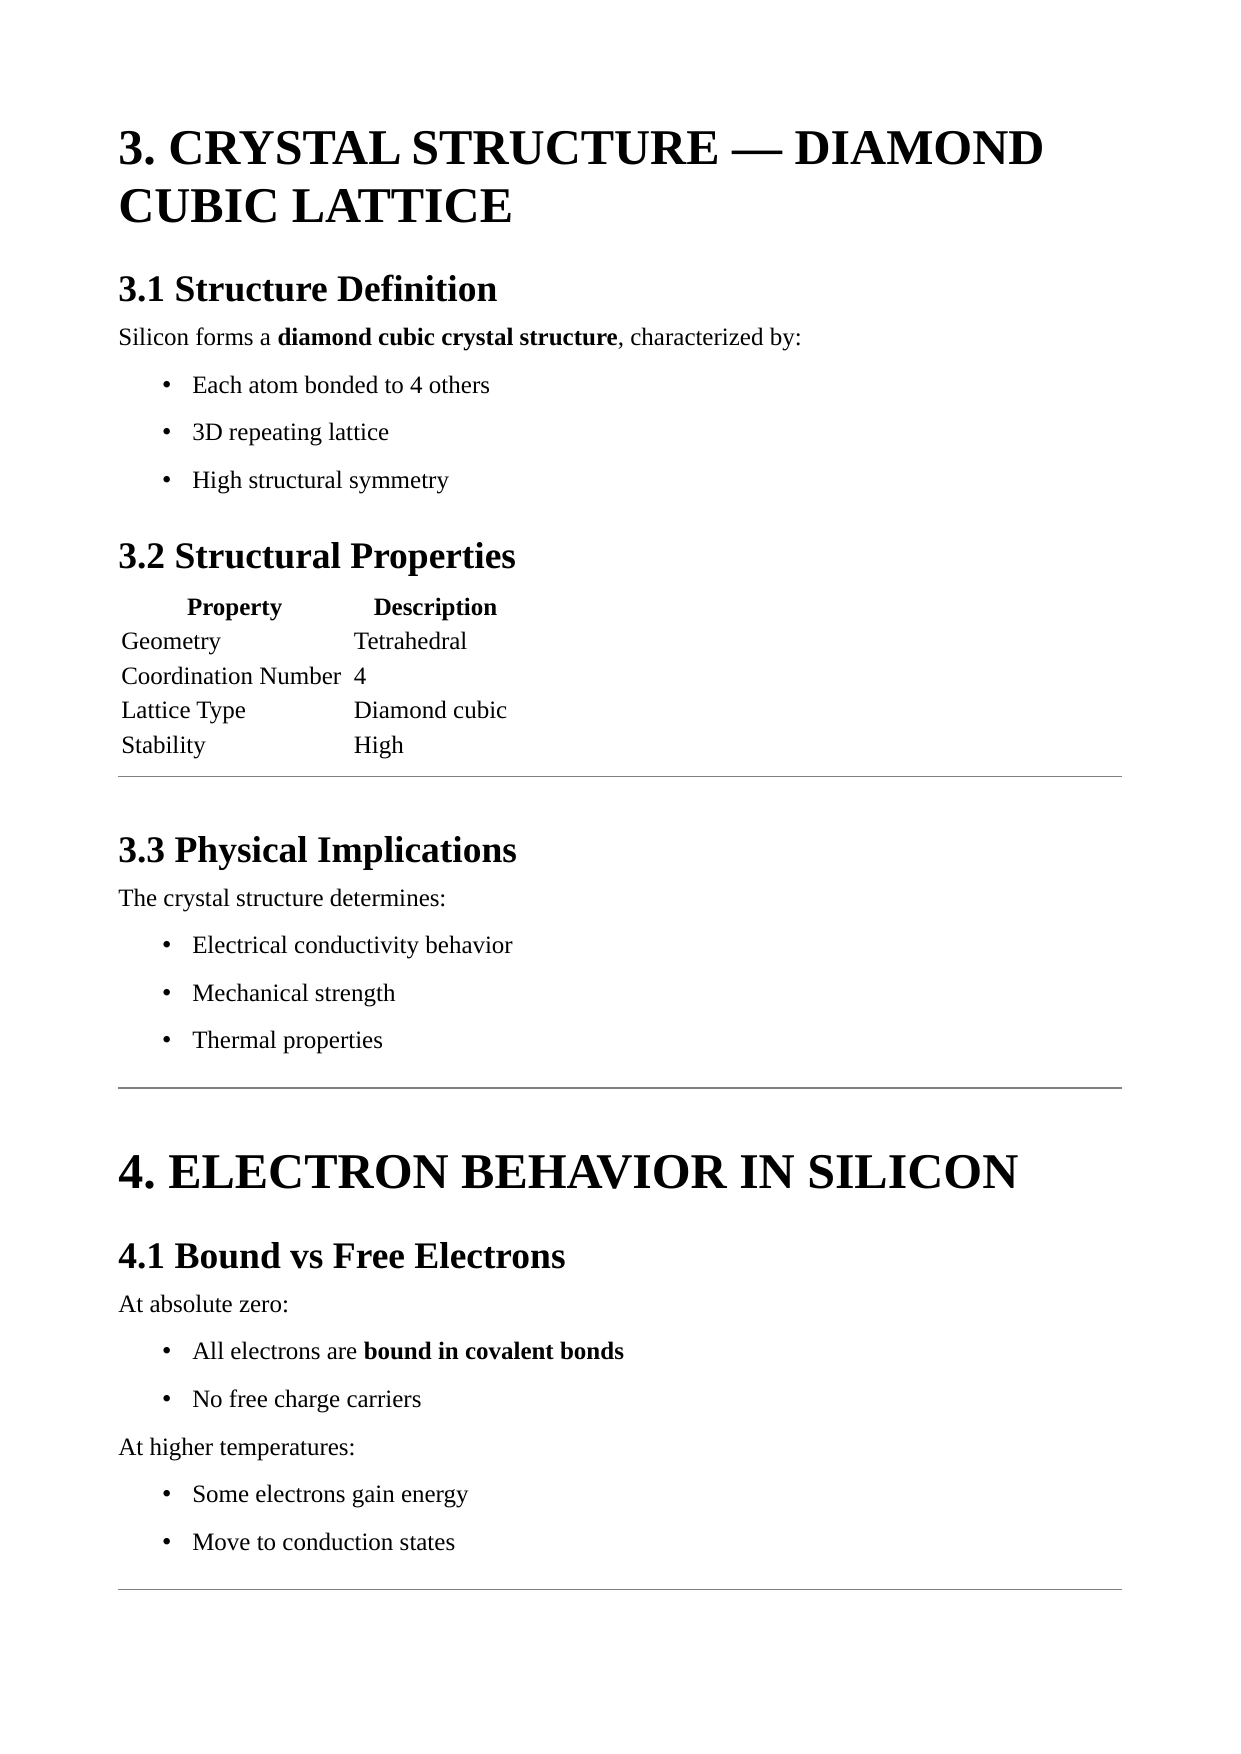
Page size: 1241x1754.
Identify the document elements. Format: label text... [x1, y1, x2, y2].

text At higher temperatures: [118, 1432, 1122, 1460]
list No free charge carriers [162, 1384, 1122, 1413]
table_cell Diamond cubic [351, 693, 520, 727]
table_cell Geometry [118, 624, 351, 658]
table_cell Coordination Number [118, 658, 351, 693]
list High structural symmetry [162, 465, 1122, 494]
subtitle 3.3 Physical Implications [118, 827, 1122, 870]
subtitle 3.2 Structural Properties [118, 533, 1122, 576]
table_cell 4 [351, 658, 520, 693]
list Some electrons gain energy [162, 1479, 1122, 1508]
text At absolute zero: [118, 1289, 1122, 1317]
table_header Description [351, 589, 520, 623]
list Each atom bonded to 4 others [162, 370, 1122, 398]
table_cell Tetrahedral [351, 624, 520, 658]
text The crystal structure determines: [118, 883, 1122, 911]
list 3D repeating lattice [162, 417, 1122, 446]
list Thermal properties [162, 1025, 1122, 1054]
table_cell Lattice Type [118, 693, 351, 727]
subtitle 4.1 Bound vs Free Electrons [118, 1233, 1122, 1276]
text Silicon forms a diamond cubic crystal structure, characterized by: [118, 322, 1122, 351]
subtitle 4. ELECTRON BEHAVIOR IN SILICON [118, 1142, 1122, 1200]
table_header Property [118, 589, 351, 623]
list Electrical conductivity behavior [162, 930, 1122, 959]
list Mechanical strength [162, 978, 1122, 1007]
table_cell Stability [118, 727, 351, 762]
list Move to conduction states [162, 1527, 1122, 1556]
subtitle 3.1 Structure Definition [118, 266, 1122, 309]
table_cell High [351, 727, 520, 762]
subtitle 3. CRYSTAL STRUCTURE — DIAMOND CUBIC LATTICE [118, 118, 1122, 233]
list All electrons are bound in covalent bonds [162, 1336, 1122, 1365]
